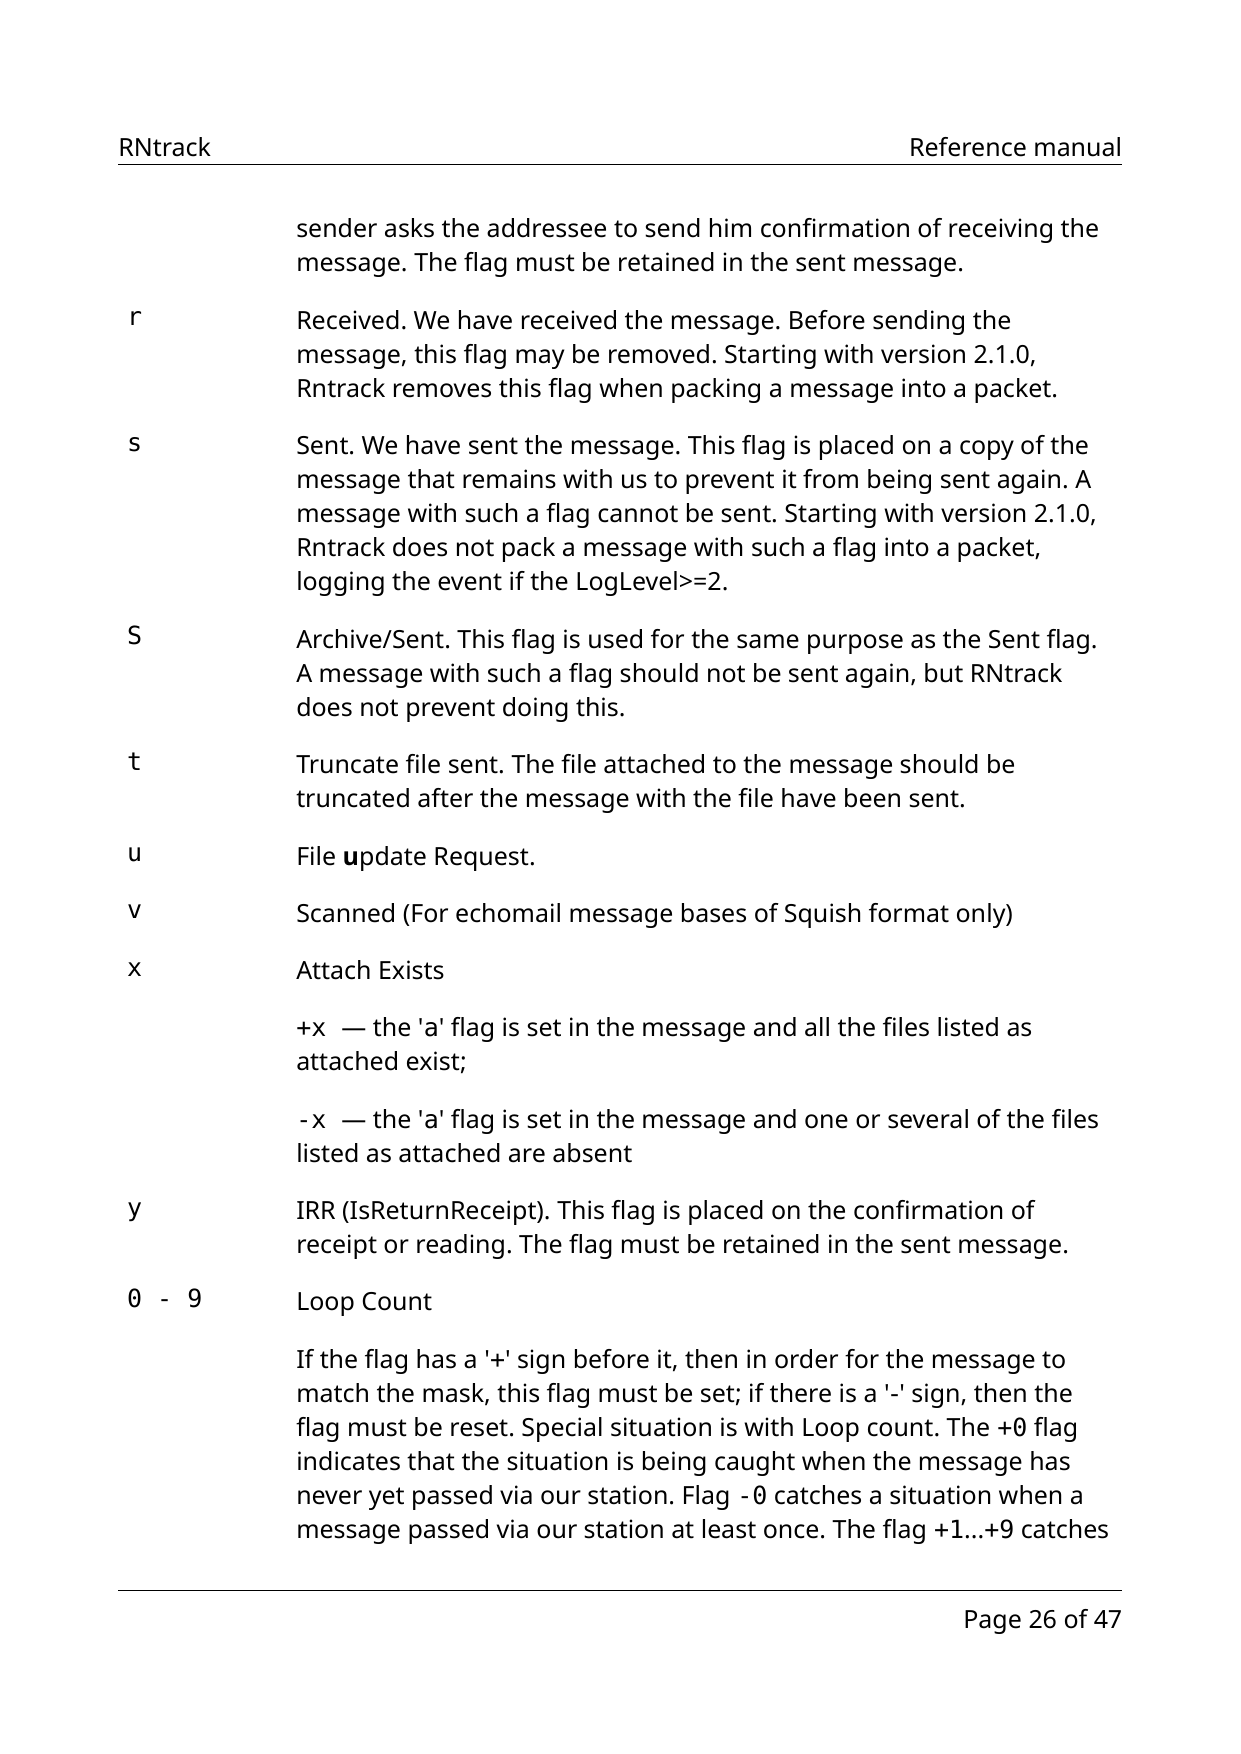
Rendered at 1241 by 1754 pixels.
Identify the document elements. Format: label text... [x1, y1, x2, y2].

table_cell [121, 993, 290, 1084]
table_cell File update Request. [290, 821, 1122, 878]
table_cell IRR (IsReturnReceipt). This flag is placed on the confirmation of receipt or reading. The flag must be retained in the sent message. [290, 1175, 1122, 1267]
table_cell Archive/Sent. This flag is used for the same purpose as the Sent flag. A message with such a flag should not be sent again, but RNtrack does not prevent doing this. [290, 604, 1122, 729]
table_cell t [121, 729, 290, 821]
table_cell sender asks the addressee to send him confirmation of receiving the message. The flag must be retained in the sent message. [290, 194, 1122, 285]
table_cell [121, 1324, 290, 1551]
table_cell S [121, 604, 290, 729]
table_cell Loop Count [290, 1267, 1122, 1324]
table_cell r [121, 285, 290, 410]
table_cell Scanned (For echomail message bases of Squish format only) [290, 878, 1122, 935]
table_cell s [121, 410, 290, 604]
table_cell -x — the 'a' flag is set in the message and one or several of the files listed as attached are absent [290, 1084, 1122, 1175]
table_cell u [121, 821, 290, 878]
table_cell 0 - 9 [121, 1267, 290, 1324]
table_cell Sent. We have sent the message. This flag is placed on a copy of the message that remains with us to prevent it from being sent again. A message with such a flag cannot be sent. Starting with version 2.1.0, Rntrack does not pack a message with such a flag into a packet, logging the event if the LogLevel>=2. [290, 410, 1122, 604]
table_cell v [121, 878, 290, 935]
table_cell Received. We have received the message. Before sending the message, this flag may be removed. Starting with version 2.1.0, Rntrack removes this flag when packing a message into a packet. [290, 285, 1122, 410]
table_cell Attach Exists [290, 935, 1122, 992]
table_cell y [121, 1175, 290, 1267]
table_cell x [121, 935, 290, 992]
table_cell If the flag has a '+' sign before it, then in order for the message to match the mask, this flag must be set; if there is a '-' sign, then the flag must be reset. Special situation is with Loop count. The +0 flag indicates that the situation is being caught when the message has never yet passed via our station. Flag -0 catches a situation when a message passed via our station at least once. The flag +1...+9 catches [290, 1324, 1122, 1551]
table_cell [121, 194, 290, 285]
table_cell +x — the 'a' flag is set in the message and all the files listed as attached exist; [290, 993, 1122, 1084]
table_cell [121, 1084, 290, 1175]
table_cell Truncate file sent. The file attached to the message should be truncated after the message with the file have been sent. [290, 729, 1122, 821]
